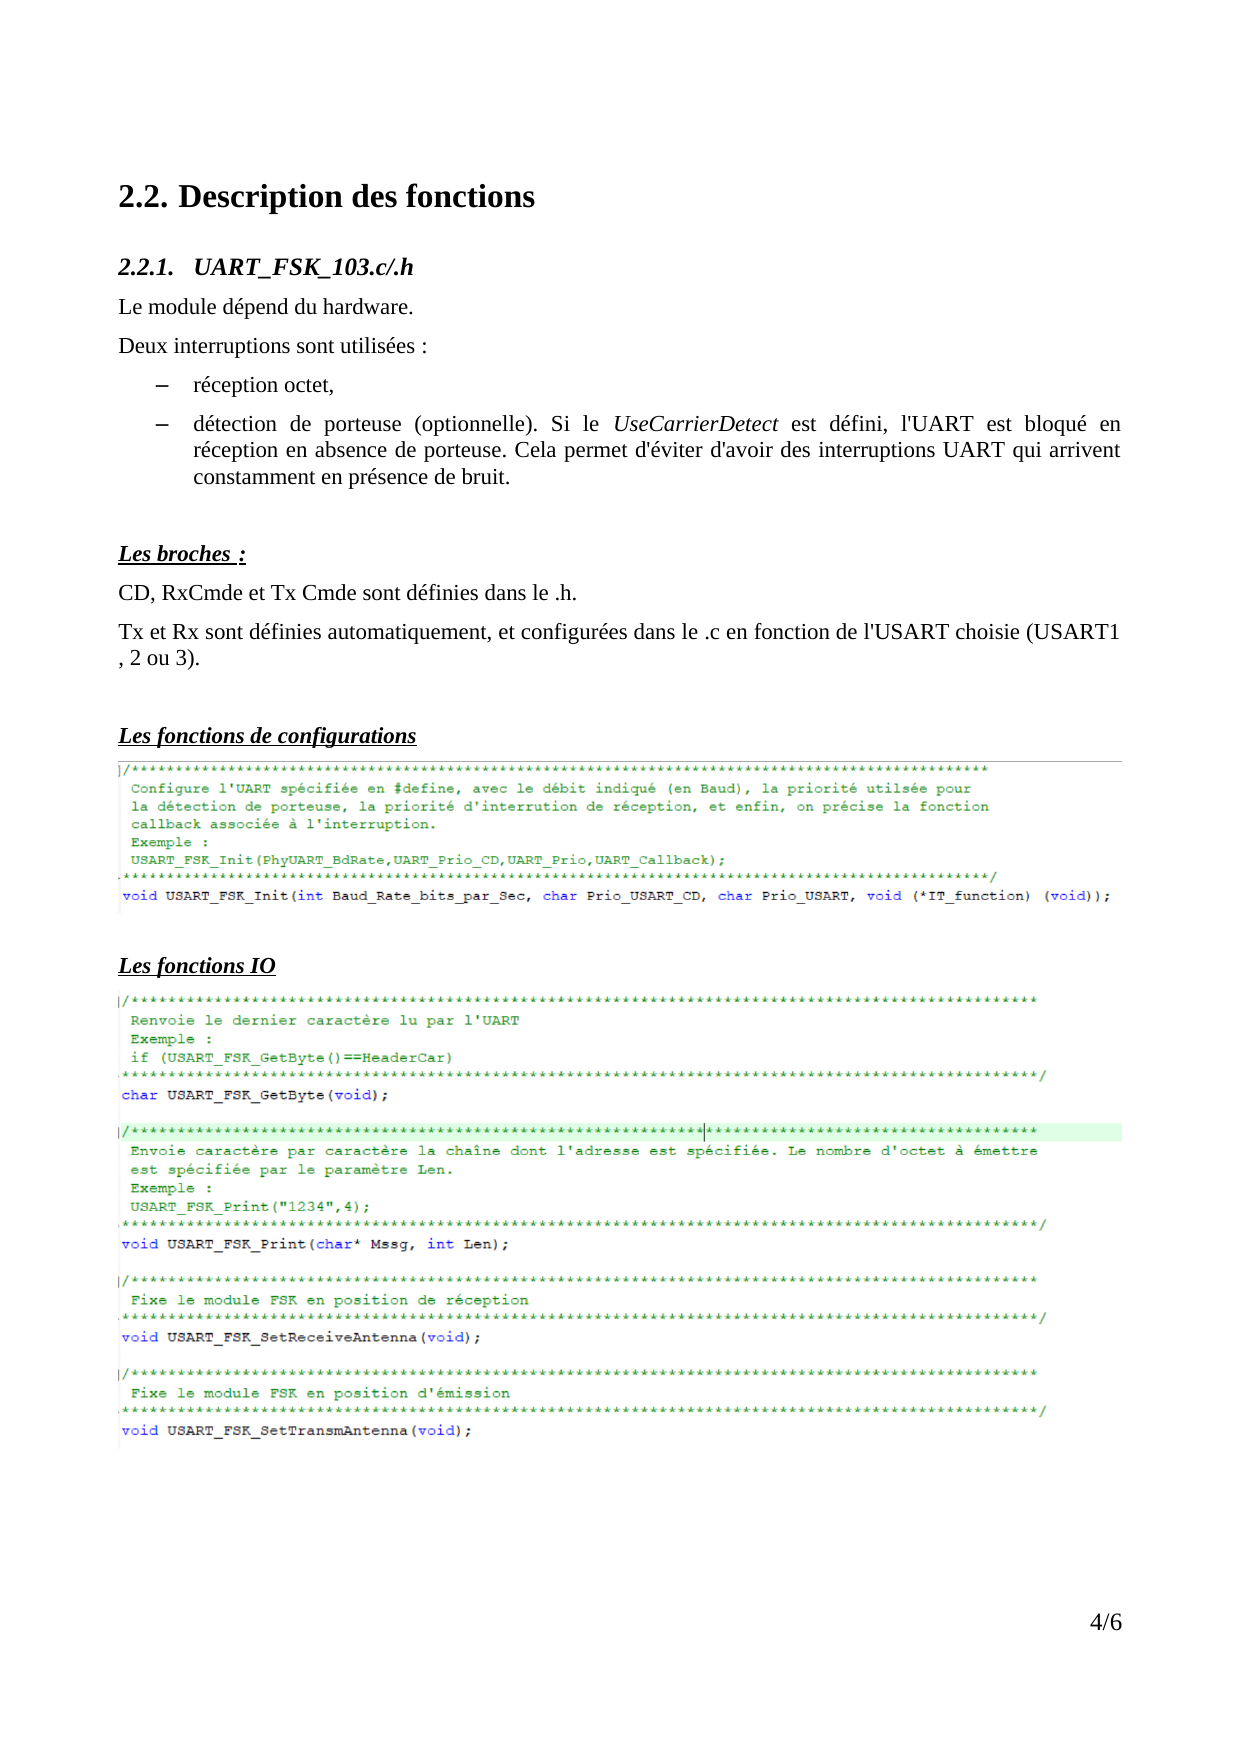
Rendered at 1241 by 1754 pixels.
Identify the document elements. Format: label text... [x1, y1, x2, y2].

text Les broches : [118, 540, 1122, 567]
text Le module dépend du hardware. [118, 293, 1122, 320]
text Deux interruptions sont utilisées : [118, 332, 1122, 359]
subtitle Description des fonctions [118, 176, 1122, 215]
text Les fonctions de configurations [118, 722, 1122, 748]
list réception octet, [156, 371, 1122, 397]
text Les fonctions IO [118, 952, 1122, 978]
subtitle UART_FSK_103.c/.h [118, 252, 1122, 281]
text CD, RxCmde et Tx Cmde sont définies dans le .h. [118, 579, 1122, 606]
text Tx et Rx sont définies automatiquement, et configurées dans le .c en fonction de l'USART choisie (USART1 , 2 ou 3). [118, 618, 1122, 671]
list détection de porteuse (optionnelle). Si le UseCarrierDetect est défini, l'UART est bloqué en réception en absence de porteuse. Cela permet d'éviter d'avoir des interruptions UART qui arrivent constamment en présence de bruit. [156, 410, 1122, 489]
